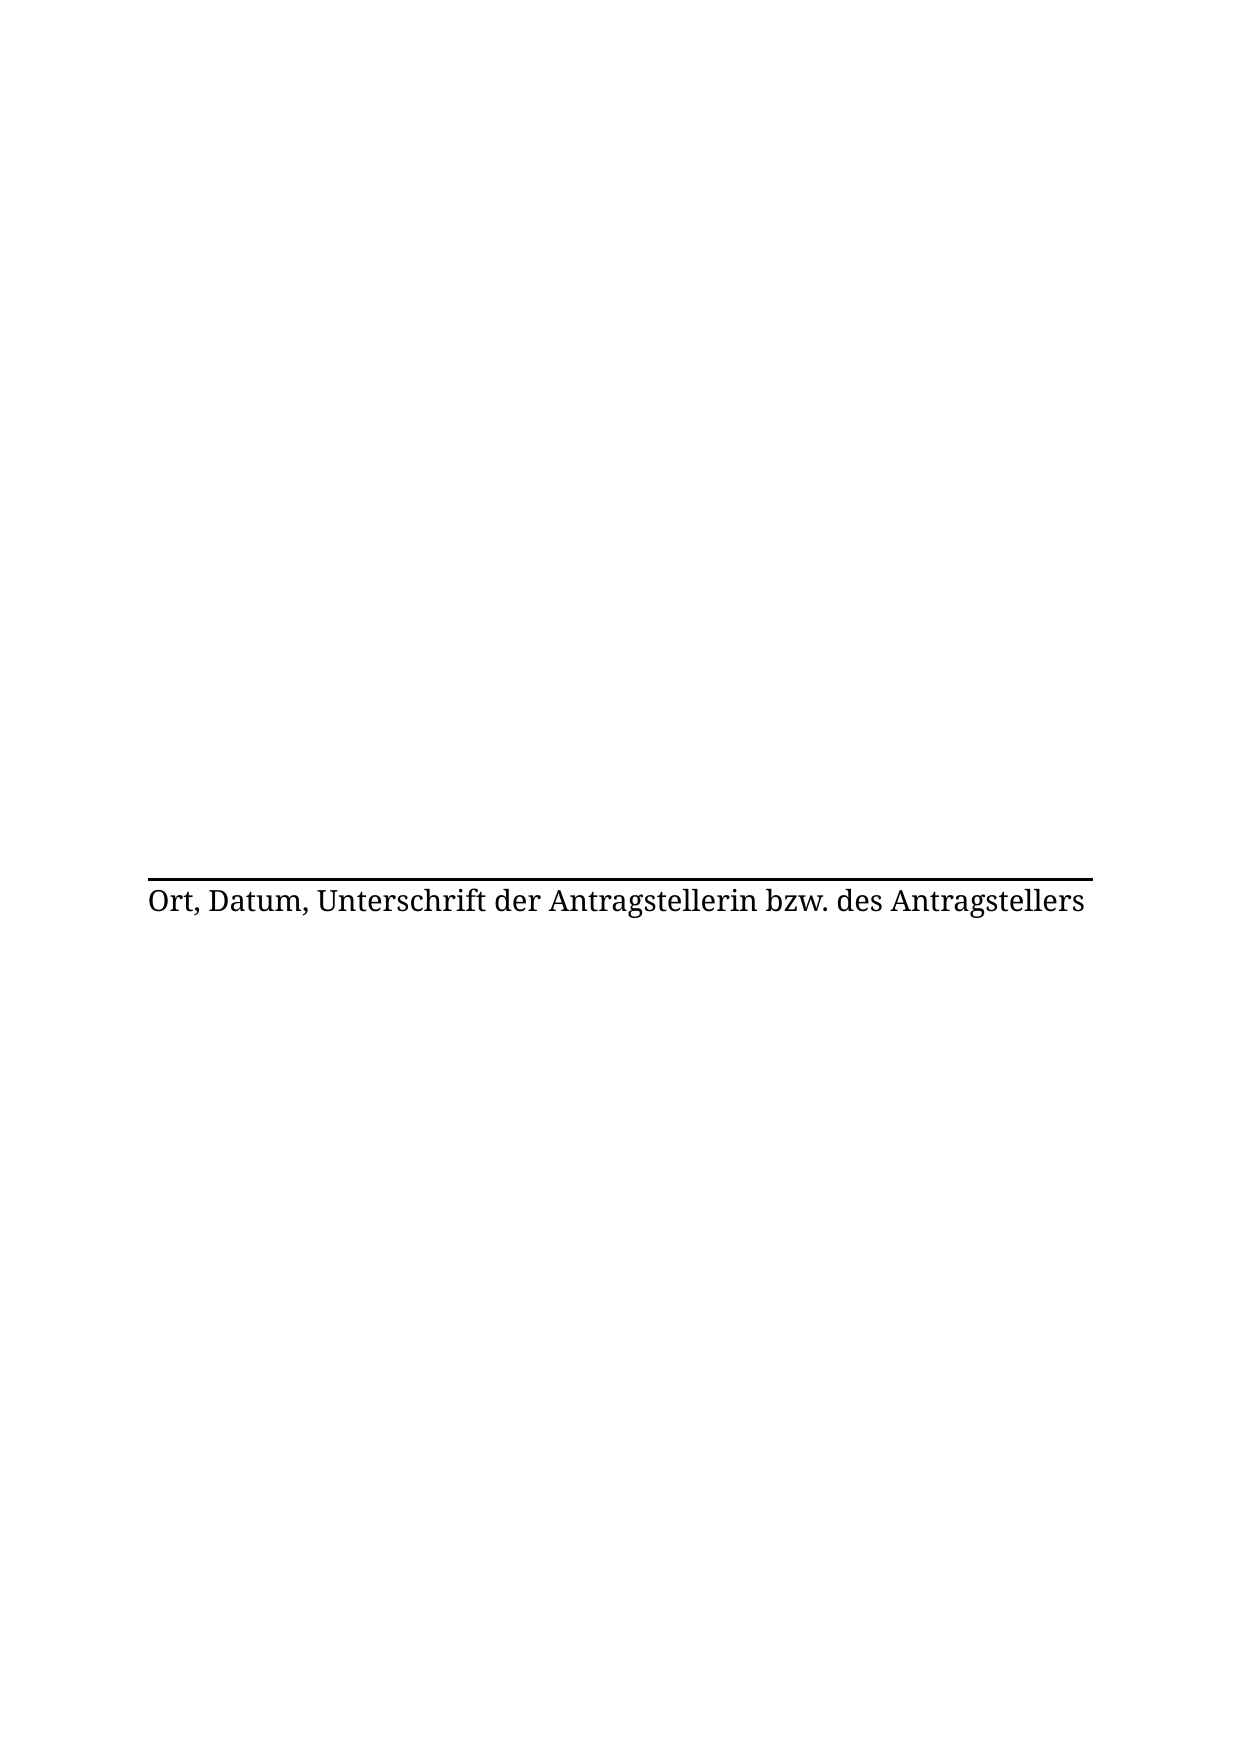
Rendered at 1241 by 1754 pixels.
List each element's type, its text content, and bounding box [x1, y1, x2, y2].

text Ort, Datum, Unterschrift der Antragstellerin bzw. des Antragstellers [148, 881, 1093, 920]
